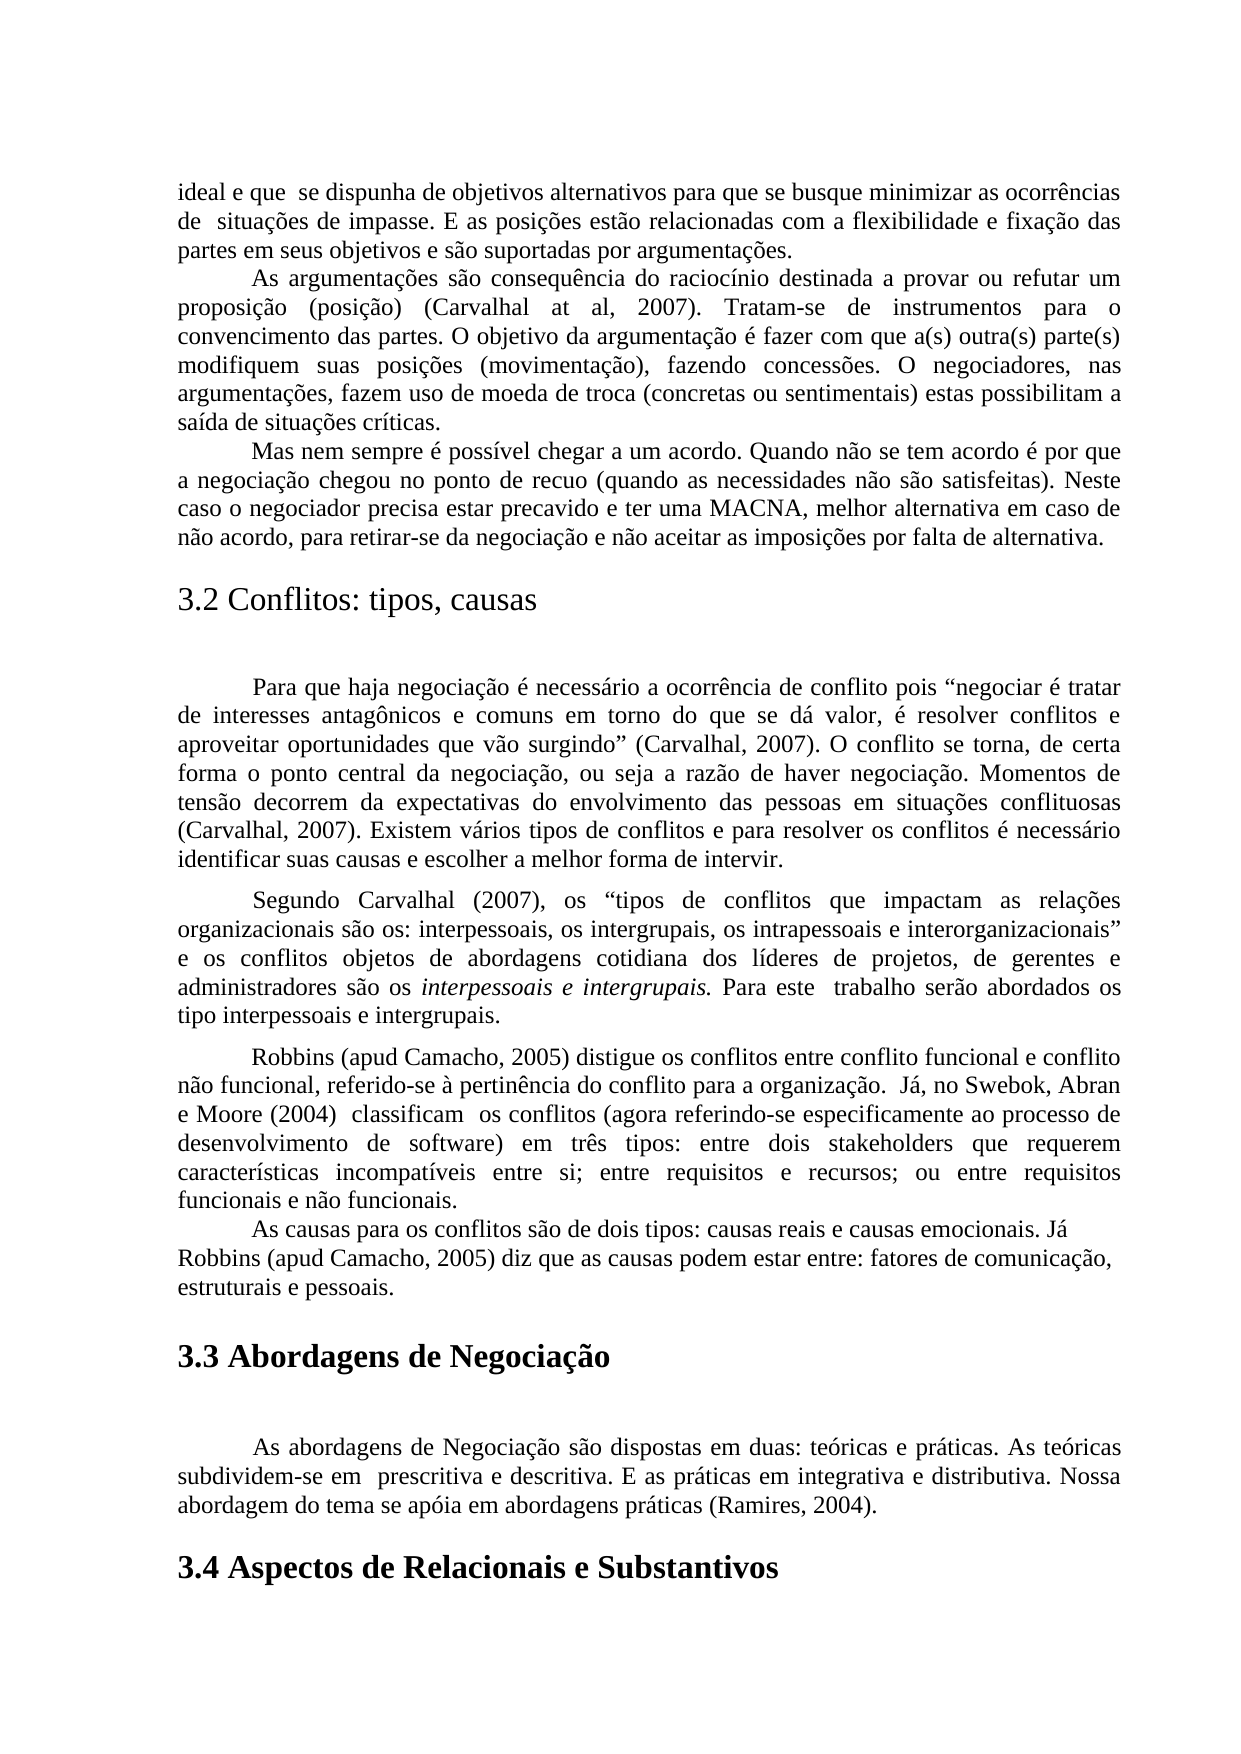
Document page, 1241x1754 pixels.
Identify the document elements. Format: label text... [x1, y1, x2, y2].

text As causas para os conflitos são de dois tipos: causas reais e causas emocionais. Já Robbins (apud Camacho, 2005) diz que as causas podem estar entre: fatores de comunicação, estruturais e pessoais. [177, 1214, 1122, 1301]
text 3.3 Abordagens de Negociação [103, 1336, 1122, 1375]
text ideal e que se dispunha de objetivos alternativos para que se busque minimizar as ocorrências de situações de impasse. E as posições estão relacionadas com a flexibilidade e fixação das partes em seus objetivos e são suportadas por argumentações. [177, 177, 1122, 263]
text Robbins (apud Camacho, 2005) distigue os conflitos entre conflito funcional e conflito não funcional, referido-se à pertinência do conflito para a organização. Já, no Swebok, Abran e Moore (2004) classificam os conflitos (agora referindo-se especificamente ao processo de desenvolvimento de software) em três tipos: entre dois stakeholders que requerem características incompatíveis entre si; entre requisitos e recursos; ou entre requisitos funcionais e não funcionais. [177, 1042, 1122, 1214]
text Mas nem sempre é possível chegar a um acordo. Quando não se tem acordo é por que a negociação chegou no ponto de recuo (quando as necessidades não são satisfeitas). Neste caso o negociador precisa estar precavido e ter uma MACNA, melhor alternativa em caso de não acordo, para retirar-se da negociação e não aceitar as imposições por falta de alternativa. [177, 436, 1122, 551]
text As abordagens de Negociação são dispostas em duas: teóricas e práticas. As teóricas subdividem-se em prescritiva e descritiva. E as práticas em integrativa e distributiva. Nossa abordagem do tema se apóia em abordagens práticas (Ramires, 2004). [177, 1432, 1122, 1518]
text 3.2 Conflitos: tipos, causas [177, 580, 1122, 618]
text 3.4 Aspectos de Relacionais e Substantivos [177, 1547, 1122, 1586]
text As argumentações são consequência do raciocínio destinada a provar ou refutar um proposição (posição) (Carvalhal at al, 2007). Tratam-se de instrumentos para o convencimento das partes. O objetivo da argumentação é fazer com que a(s) outra(s) parte(s) modifiquem suas posições (movimentação), fazendo concessões. O negociadores, nas argumentações, fazem uso de moeda de troca (concretas ou sentimentais) estas possibilitam a saída de situações críticas. [177, 263, 1122, 436]
text Para que haja negociação é necessário a ocorrência de conflito pois “negociar é tratar de interesses antagônicos e comuns em torno do que se dá valor, é resolver conflitos e aproveitar oportunidades que vão surgindo” (Carvalhal, 2007). O conflito se torna, de certa forma o ponto central da negociação, ou seja a razão de haver negociação. Momentos de tensão decorrem da expectativas do envolvimento das pessoas em situações conflituosas (Carvalhal, 2007). Existem vários tipos de conflitos e para resolver os conflitos é necessário identificar suas causas e escolher a melhor forma de intervir. [177, 672, 1122, 873]
text Segundo Carvalhal (2007), os “tipos de conflitos que impactam as relações organizacionais são os: interpessoais, os intergrupais, os intrapessoais e interorganizacionais” e os conflitos objetos de abordagens cotidiana dos líderes de projetos, de gerentes e administradores são os interpessoais e intergrupais. Para este trabalho serão abordados os tipo interpessoais e intergrupais. [177, 886, 1122, 1029]
